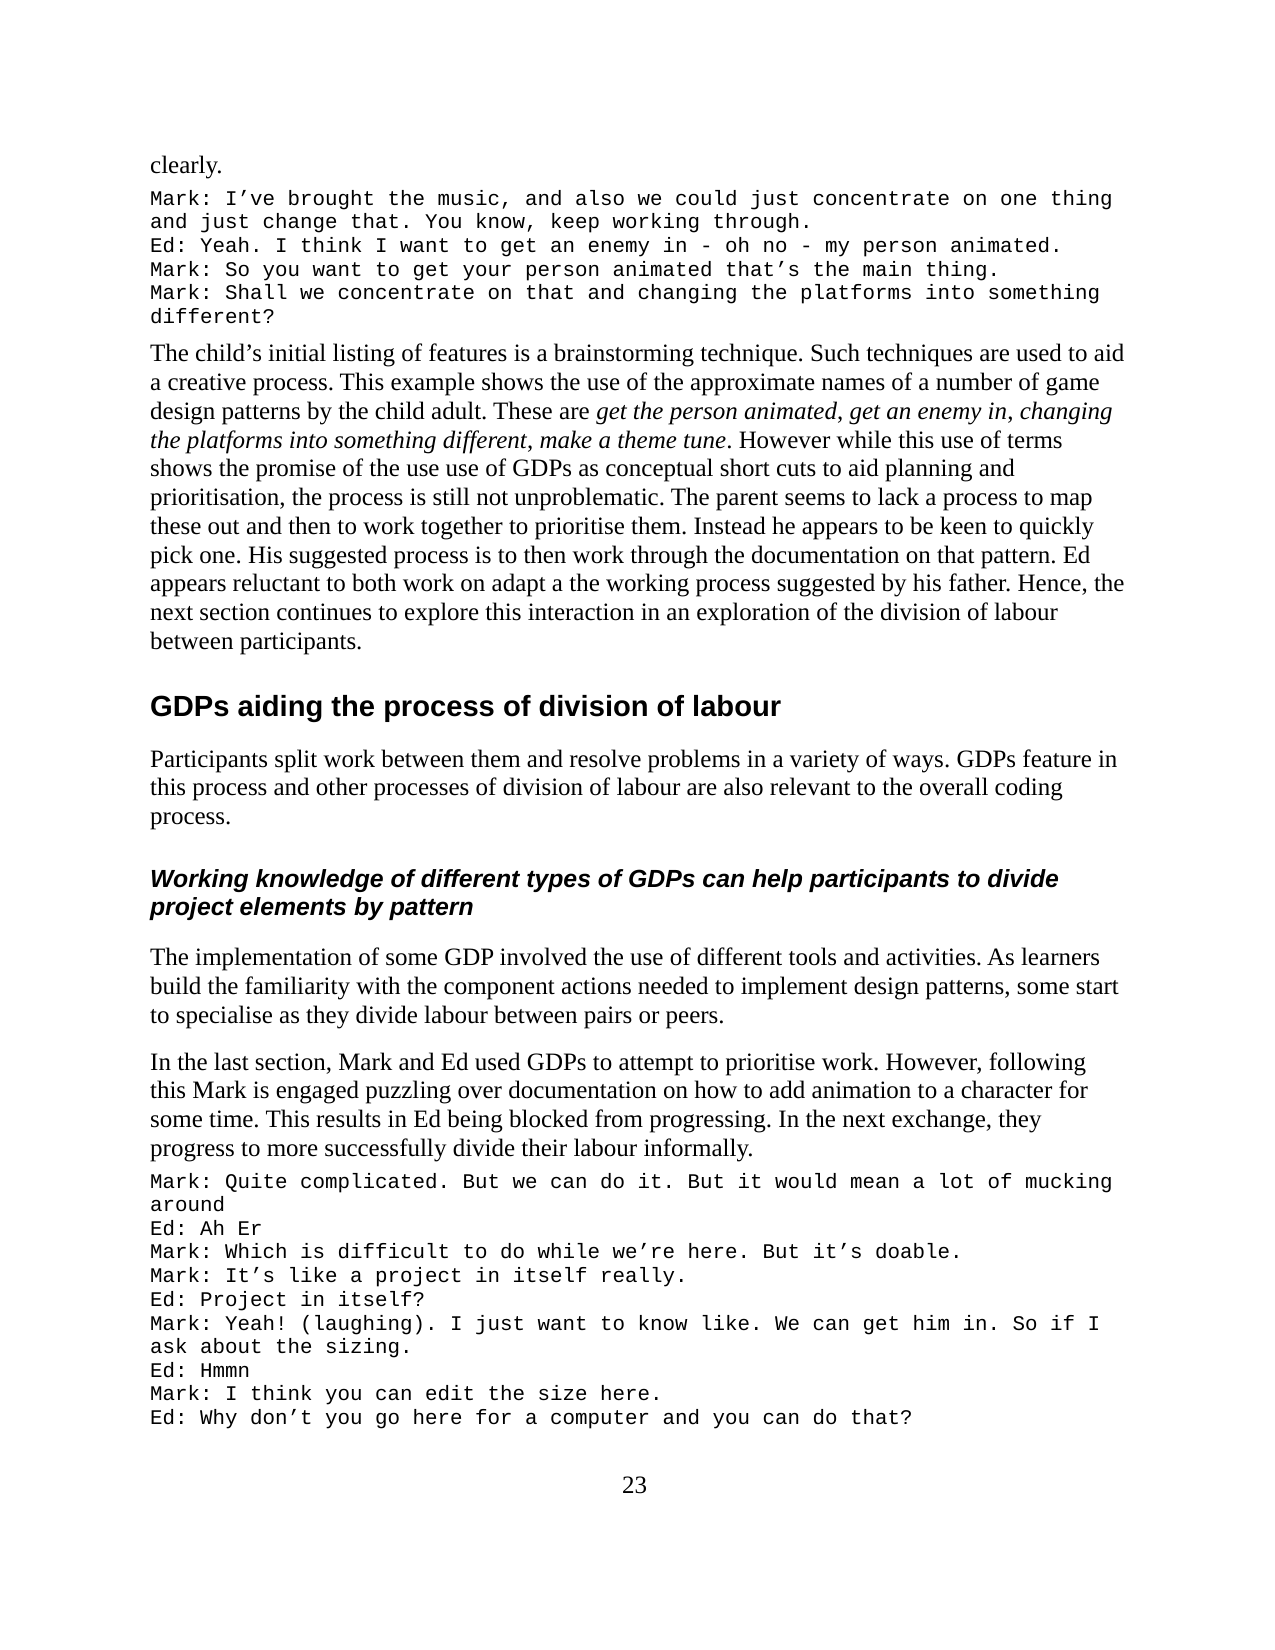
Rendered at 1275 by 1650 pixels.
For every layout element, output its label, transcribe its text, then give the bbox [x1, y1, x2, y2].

text Ed: Yeah. I think I want to get an enemy in - oh no - my person animated. [150, 235, 1125, 259]
text Ed: Ah Er [150, 1218, 1125, 1242]
subtitle GDPs aiding the process of division of labour [150, 689, 1125, 722]
text Mark: It’s like a project in itself really. [150, 1265, 1125, 1289]
text The implementation of some GDP involved the use of different tools and activities. As learners build the familiarity with the component actions needed to implement design patterns, some start to specialise as they divide labour between pairs or peers. [150, 942, 1125, 1029]
text Mark: Which is difficult to do while we’re here. But it’s doable. [150, 1242, 1125, 1265]
text Mark: I think you can edit the size here. [150, 1383, 1125, 1407]
text Mark: Shall we concentrate on that and changing the platforms into something different? [150, 282, 1125, 329]
text Mark: Yeah! (laughing). I just want to know like. We can get him in. So if I ask about the sizing. [150, 1312, 1125, 1360]
text Ed: Hmmn [150, 1360, 1125, 1383]
text Mark: Quite complicated. But we can do it. But it would mean a lot of mucking around [150, 1171, 1125, 1218]
text Ed: Project in itself? [150, 1289, 1125, 1312]
text In the last section, Mark and Ed used GDPs to attempt to prioritise work. However, following this Mark is engaged puzzling over documentation on how to add animation to a character for some time. This results in Ed being blocked from progressing. In the next exchange, they progress to more successfully divide their labour informally. [150, 1047, 1125, 1162]
text clearly. [150, 150, 1125, 179]
text Mark: I’ve brought the music, and also we could just concentrate on one thing and just change that. You know, keep working through. [150, 188, 1125, 235]
text Participants split work between them and resolve problems in a variety of ways. GDPs feature in this process and other processes of division of labour are also relevant to the overall coding process. [150, 744, 1125, 830]
subtitle Working knowledge of different types of GDPs can help participants to divide project elements by pattern [150, 864, 1125, 921]
text The child’s initial listing of features is a brainstorming technique. Such techniques are used to aid a creative process. This example shows the use of the approximate names of a number of game design patterns by the child adult. These are get the person animated, get an enemy in, changing the platforms into something different, make a theme tune. However while this use of terms shows the promise of the use use of GDPs as conceptual short cuts to aid planning and prioritisation, the process is still not unproblematic. The parent seems to lack a process to map these out and then to work together to prioritise them. Instead he appears to be keen to quickly pick one. His suggested process is to then work through the documentation on that pattern. Ed appears reluctant to both work on adapt a the working process suggested by his father. Hence, the next section continues to explore this interaction in an exploration of the division of labour between participants. [150, 338, 1125, 655]
text Mark: So you want to get your person animated that’s the main thing. [150, 259, 1125, 282]
text Ed: Why don’t you go here for a computer and you can do that? [150, 1407, 1125, 1431]
